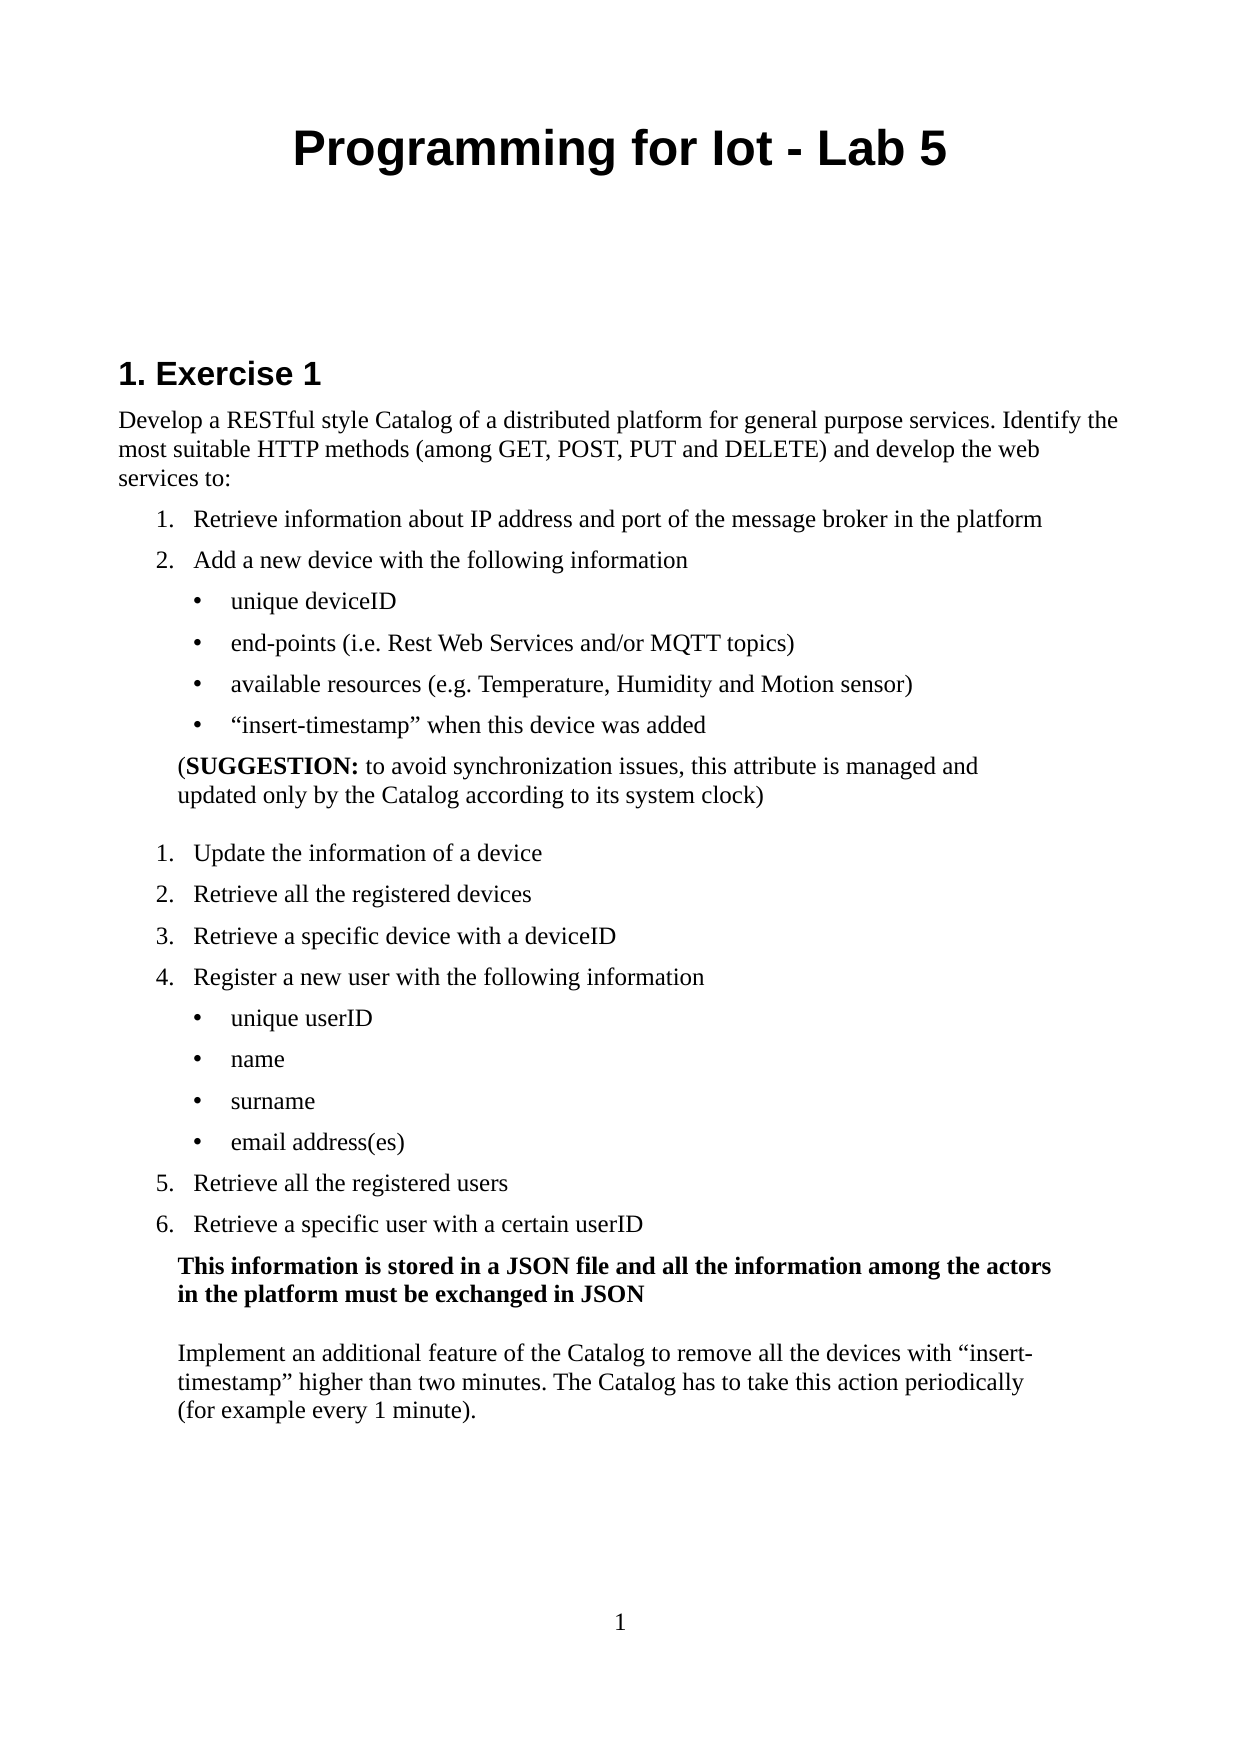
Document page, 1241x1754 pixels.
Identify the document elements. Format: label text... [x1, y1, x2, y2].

list available resources (e.g. Temperature, Humidity and Motion sensor) [193, 669, 1122, 698]
list surname [193, 1086, 1122, 1114]
list Retrieve all the registered users [156, 1168, 1122, 1197]
subtitle Exercise 1 [118, 354, 1122, 393]
list unique userID [193, 1003, 1122, 1032]
list Retrieve information about IP address and port of the message broker in the platform [156, 504, 1122, 533]
text This information is stored in a JSON file and all the information among the actors in the platform must be exchanged in JSON [177, 1251, 1063, 1308]
list end-points (i.e. Rest Web Services and/or MQTT topics) [193, 628, 1122, 656]
title Programming for Iot - Lab 5 [118, 118, 1122, 176]
list Register a new user with the following information [156, 962, 1122, 991]
text (SUGGESTION: to avoid synchronization issues, this attribute is managed and updated only by the Catalog according to its system clock) [177, 751, 1063, 809]
list Update the information of a device [156, 838, 1122, 867]
subtitle Matteo Orlando [118, 233, 1122, 281]
list Add a new device with the following information [156, 545, 1122, 574]
list Retrieve a specific device with a deviceID [156, 921, 1122, 949]
list Retrieve a specific user with a certain userID [156, 1209, 1122, 1238]
text Implement an additional feature of the Catalog to remove all the devices with “insert-timestamp” higher than two minutes. The Catalog has to take this action periodically (for example every 1 minute). [177, 1338, 1063, 1424]
list “insert-timestamp” when this device was added [193, 710, 1122, 739]
list Retrieve all the registered devices [156, 879, 1122, 908]
list email address(es) [193, 1127, 1122, 1156]
text Develop a RESTful style Catalog of a distributed platform for general purpose services. Identify the most suitable HTTP methods (among GET, POST, PUT and DELETE) and develop the web services to: [118, 405, 1122, 491]
list unique deviceID [193, 586, 1122, 615]
list name [193, 1044, 1122, 1073]
